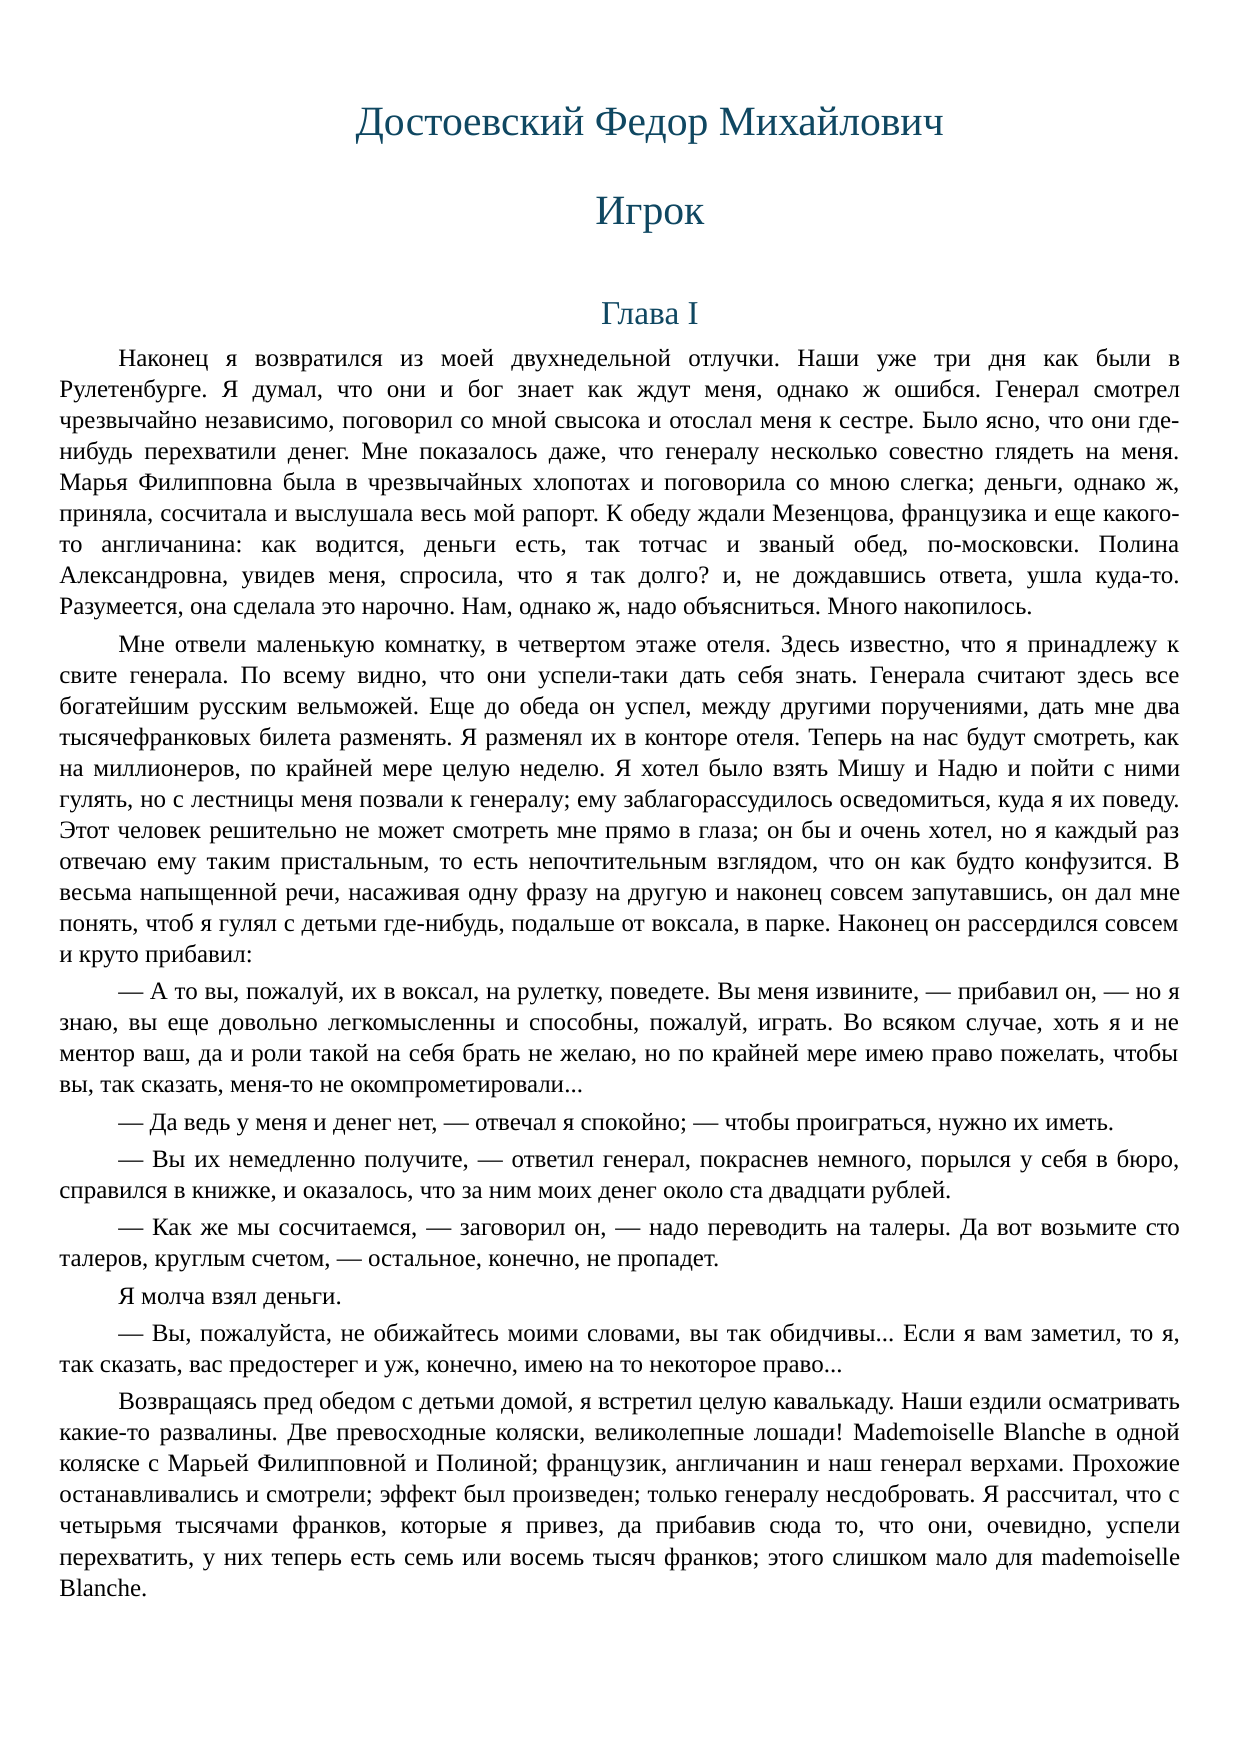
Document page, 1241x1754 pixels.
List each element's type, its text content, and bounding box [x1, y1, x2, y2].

text — Вы их немедленно получите, — ответил генерал, покраснев немного, порылся у себя в бюро, справился в книжке, и оказалось, что за ним моих денег около ста двадцати рублей. [59, 1144, 1181, 1204]
text Я молча взял деньги. [59, 1281, 1181, 1309]
text — А то вы, пожалуй, их в воксал, на рулетку, поведете. Вы меня извините, — прибавил он, — но я знаю, вы еще довольно легкомысленны и способны, пожалуй, играть. Во всяком случае, хоть я и не ментор ваш, да и роли такой на себя брать не желаю, но по крайней мере имею право пожелать, чтобы вы, так сказать, меня-то не окомпрометировали... [59, 976, 1181, 1098]
text — Вы, пожалуйста, не обижайтесь моими словами, вы так обидчивы... Если я вам заметил, то я, так сказать, вас предостерег и уж, конечно, имею на то некоторое право... [59, 1318, 1181, 1378]
subtitle Достоевский Федор Михайлович [59, 97, 1181, 144]
text Наконец я возвратился из моей двухнедельной отлучки. Наши уже три дня как были в Рулетенбурге. Я думал, что они и бог знает как ждут меня, однако ж ошибся. Генерал смотрел чрезвычайно независимо, поговорил со мной свысока и отослал меня к сестре. Было ясно, что они где-нибудь перехватили денег. Мне показалось даже, что генералу несколько совестно глядеть на меня. Марья Филипповна была в чрезвычайных хлопотах и поговорила со мною слегка; деньги, однако ж, приняла, сосчитала и выслушала весь мой рапорт. К обеду ждали Мезенцова, французика и еще какого-то англичанина: как водится, деньги есть, так тотчас и званый обед, по-московски. Полина Александровна, увидев меня, спросила, что я так долго? и, не дождавшись ответа, ушла куда-то. Разумеется, она сделала это нарочно. Нам, однако ж, надо объясниться. Много накопилось. [59, 343, 1181, 620]
text Возвращаясь пред обедом с детьми домой, я встретил целую кавалькаду. Наши ездили осматривать какие-то развалины. Две превосходные коляски, великолепные лошади! Mademoiselle Blanche в одной коляске с Марьей Филипповной и Полиной; французик, англичанин и наш генерал верхами. Прохожие останавливались и смотрели; эффект был произведен; только генералу несдобровать. Я рассчитал, что с четырьмя тысячами франков, которые я привез, да прибавив сюда то, что они, очевидно, успели перехватить, у них теперь есть семь или восемь тысяч франков; этого слишком мало для mademoiselle Blanche. [59, 1386, 1181, 1601]
text — Да ведь у меня и денег нет, — отвечал я спокойно; — чтобы проиграться, нужно их иметь. [59, 1107, 1181, 1136]
subtitle Глава I [59, 293, 1181, 332]
text Мне отвели маленькую комнатку, в четвертом этаже отеля. Здесь известно, что я принадлежу к свите генерала. По всему видно, что они успели-таки дать себя знать. Генерала считают здесь все богатейшим русским вельможей. Еще до обеда он успел, между другими поручениями, дать мне два тысячефранковых билета разменять. Я разменял их в конторе отеля. Теперь на нас будут смотреть, как на миллионеров, по крайней мере целую неделю. Я хотел было взять Мишу и Надю и пойти с ними гулять, но с лестницы меня позвали к генералу; ему заблагорассудилось осведомиться, куда я их поведу. Этот человек решительно не может смотреть мне прямо в глаза; он бы и очень хотел, но я каждый раз отвечаю ему таким пристальным, то есть непочтительным взглядом, что он как будто конфузится. В весьма напыщенной речи, насаживая одну фразу на другую и наконец совсем запутавшись, он дал мне понять, чтоб я гулял с детьми где-нибудь, подальше от воксала, в парке. Наконец он рассердился совсем и круто прибавил: [59, 629, 1181, 968]
subtitle Игрок [59, 186, 1181, 234]
text — Как же мы сосчитаемся, — заговорил он, — надо переводить на талеры. Да вот возьмите сто талеров, круглым счетом, — остальное, конечно, не пропадет. [59, 1212, 1181, 1272]
